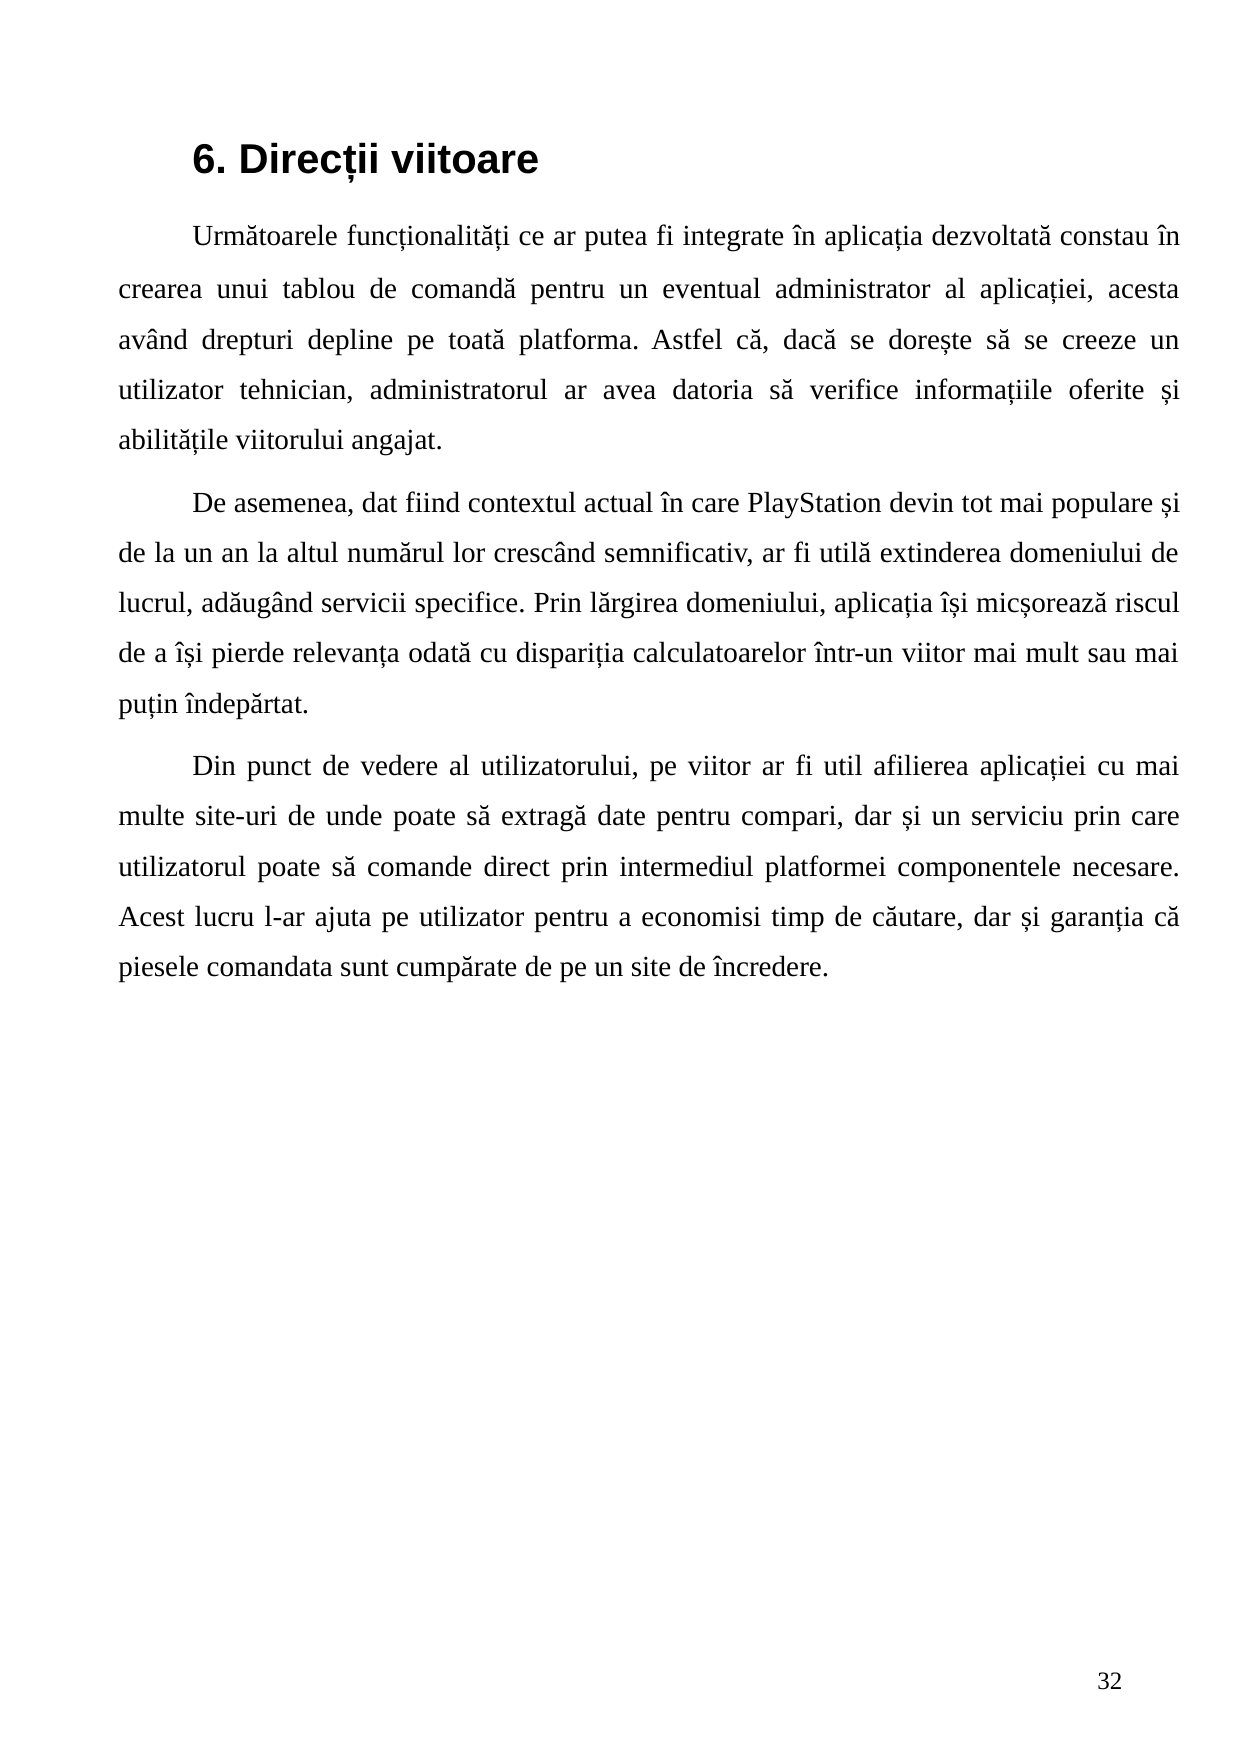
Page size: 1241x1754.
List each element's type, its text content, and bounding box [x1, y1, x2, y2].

text De asemenea, dat fiind contextul actual în care PlayStation devin tot mai populare și de la un an la altul numărul lor crescând semnificativ, ar fi utilă extinderea domeniului de lucrul, adăugând servicii specifice. Prin lărgirea domeniului, aplicația își micșorează riscul de a își pierde relevanța odată cu dispariția calculatoarelor într-un viitor mai mult sau mai puțin îndepărtat. [118, 485, 1181, 719]
text Din punct de vedere al utilizatorului, pe viitor ar fi util afilierea aplicației cu mai multe site-uri de unde poate să extragă date pentru compari, dar și un serviciu prin care utilizatorul poate să comande direct prin intermediul platformei componentele necesare. Acest lucru l-ar ajuta pe utilizator pentru a economisi timp de căutare, dar și garanția că piesele comandata sunt cumpărate de pe un site de încredere. [118, 748, 1181, 983]
subtitle 6. Direcții viitoare [118, 134, 1181, 182]
text Următoarele funcționalități ce ar putea fi integrate în aplicația dezvoltată constau în crearea unui tablou de comandă pentru un eventual administrator al aplicației, acesta având drepturi depline pe toată platforma. Astfel că, dacă se dorește să se creeze un utilizator tehnician, administratorul ar avea datoria să verifice informațiile oferite și abilitățile viitorului angajat. [118, 207, 1181, 456]
